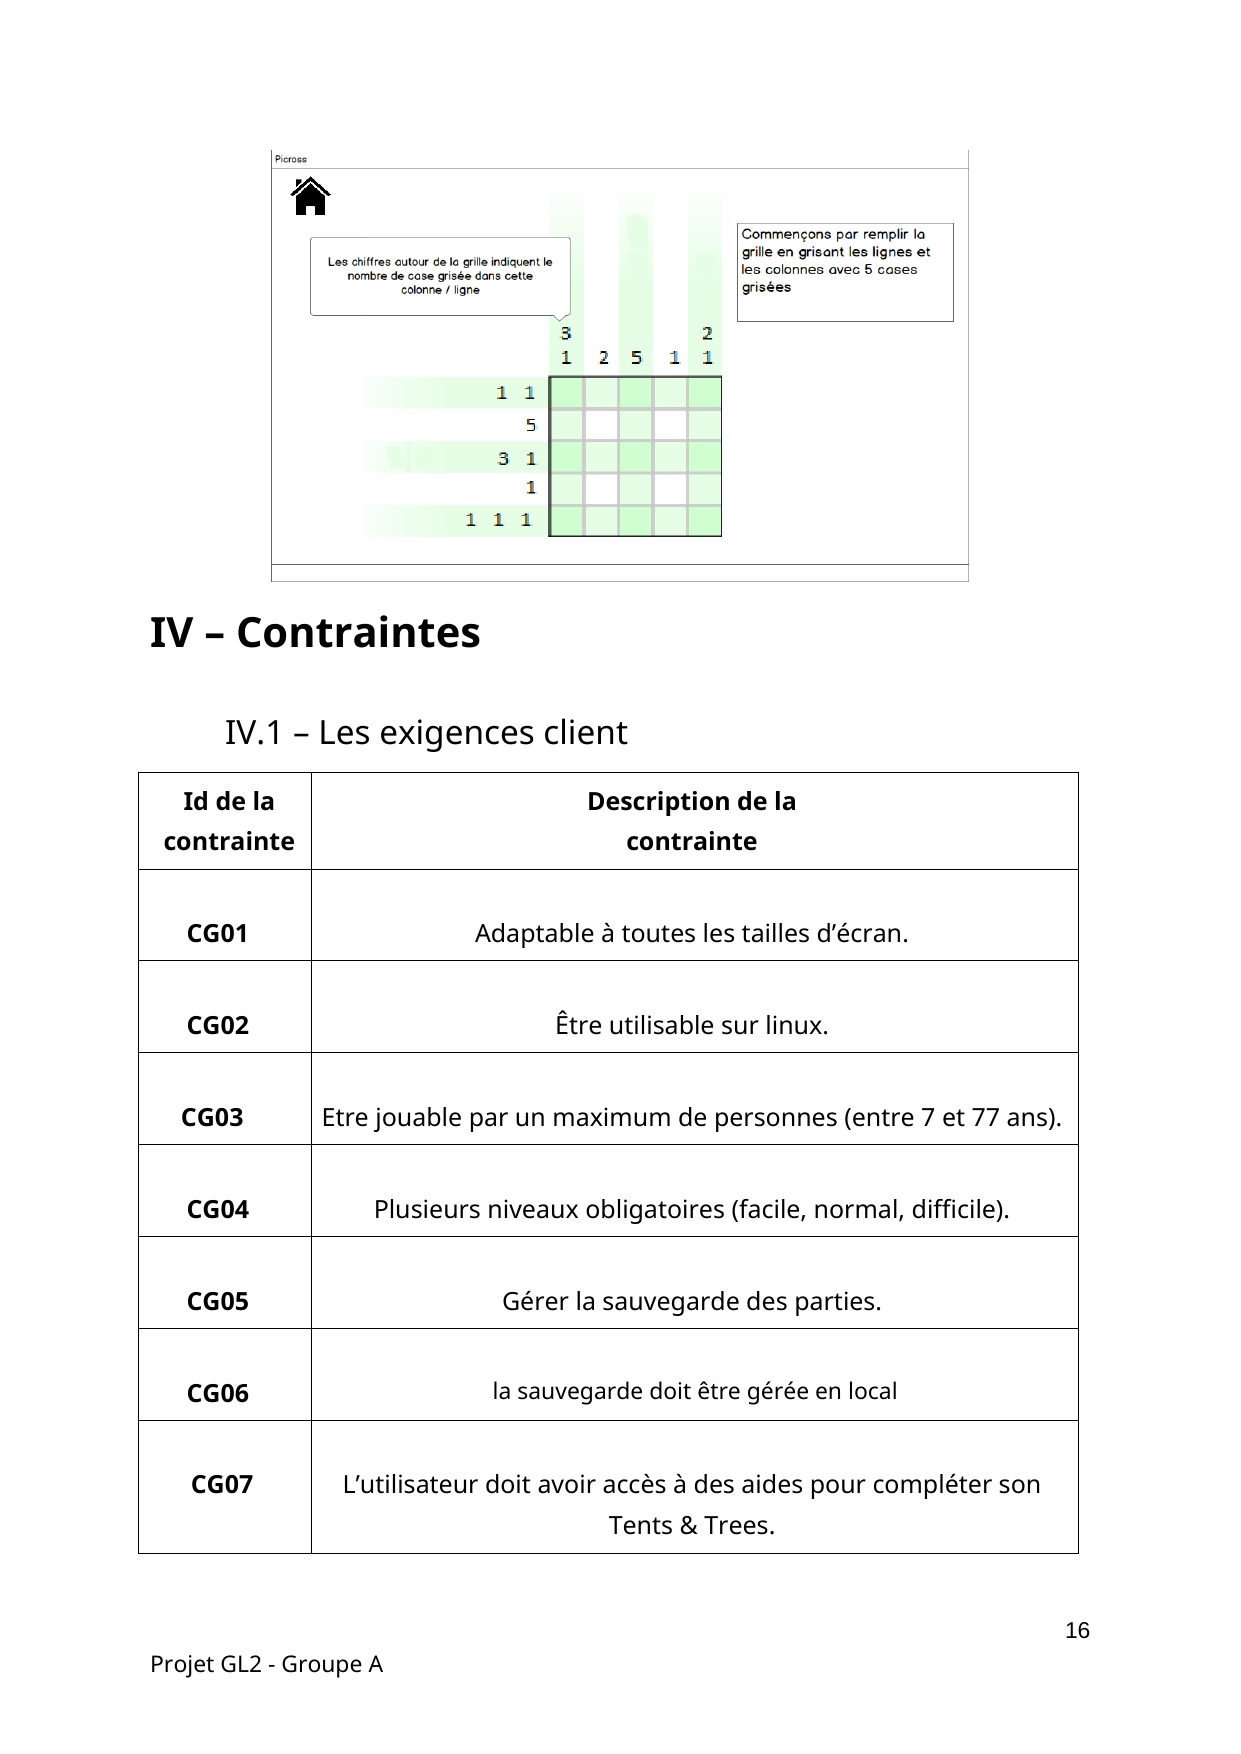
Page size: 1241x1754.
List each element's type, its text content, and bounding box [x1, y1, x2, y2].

table_header Description de la contrainte [312, 773, 1078, 868]
subtitle IV – Contraintes [150, 603, 1090, 660]
table_cell Gérer la sauvegarde des parties. [312, 1237, 1078, 1328]
subtitle IV.1 – Les exigences client [150, 709, 1090, 754]
table_cell Adaptable à toutes les tailles d’écran. [312, 870, 1078, 960]
table_cell CG02 [139, 961, 311, 1052]
table_cell la sauvegarde doit être gérée en local [312, 1329, 1078, 1420]
table_cell CG03 [139, 1053, 311, 1144]
picture [271, 150, 969, 582]
table_cell CG06 [139, 1329, 311, 1420]
table_cell CG05 [139, 1237, 311, 1328]
table_cell Être utilisable sur linux. [312, 961, 1078, 1052]
table_cell CG01 [139, 870, 311, 960]
table_cell CG04 [139, 1145, 311, 1236]
table_cell Plusieurs niveaux obligatoires (facile, normal, difficile). [312, 1145, 1078, 1236]
table_cell CG07 [139, 1421, 311, 1552]
table_cell L’utilisateur doit avoir accès à des aides pour compléter son Tents & Trees. [312, 1421, 1078, 1552]
table_cell Etre jouable par un maximum de personnes (entre 7 et 77 ans). [312, 1053, 1078, 1144]
table_header Id de la contrainte [139, 773, 311, 868]
